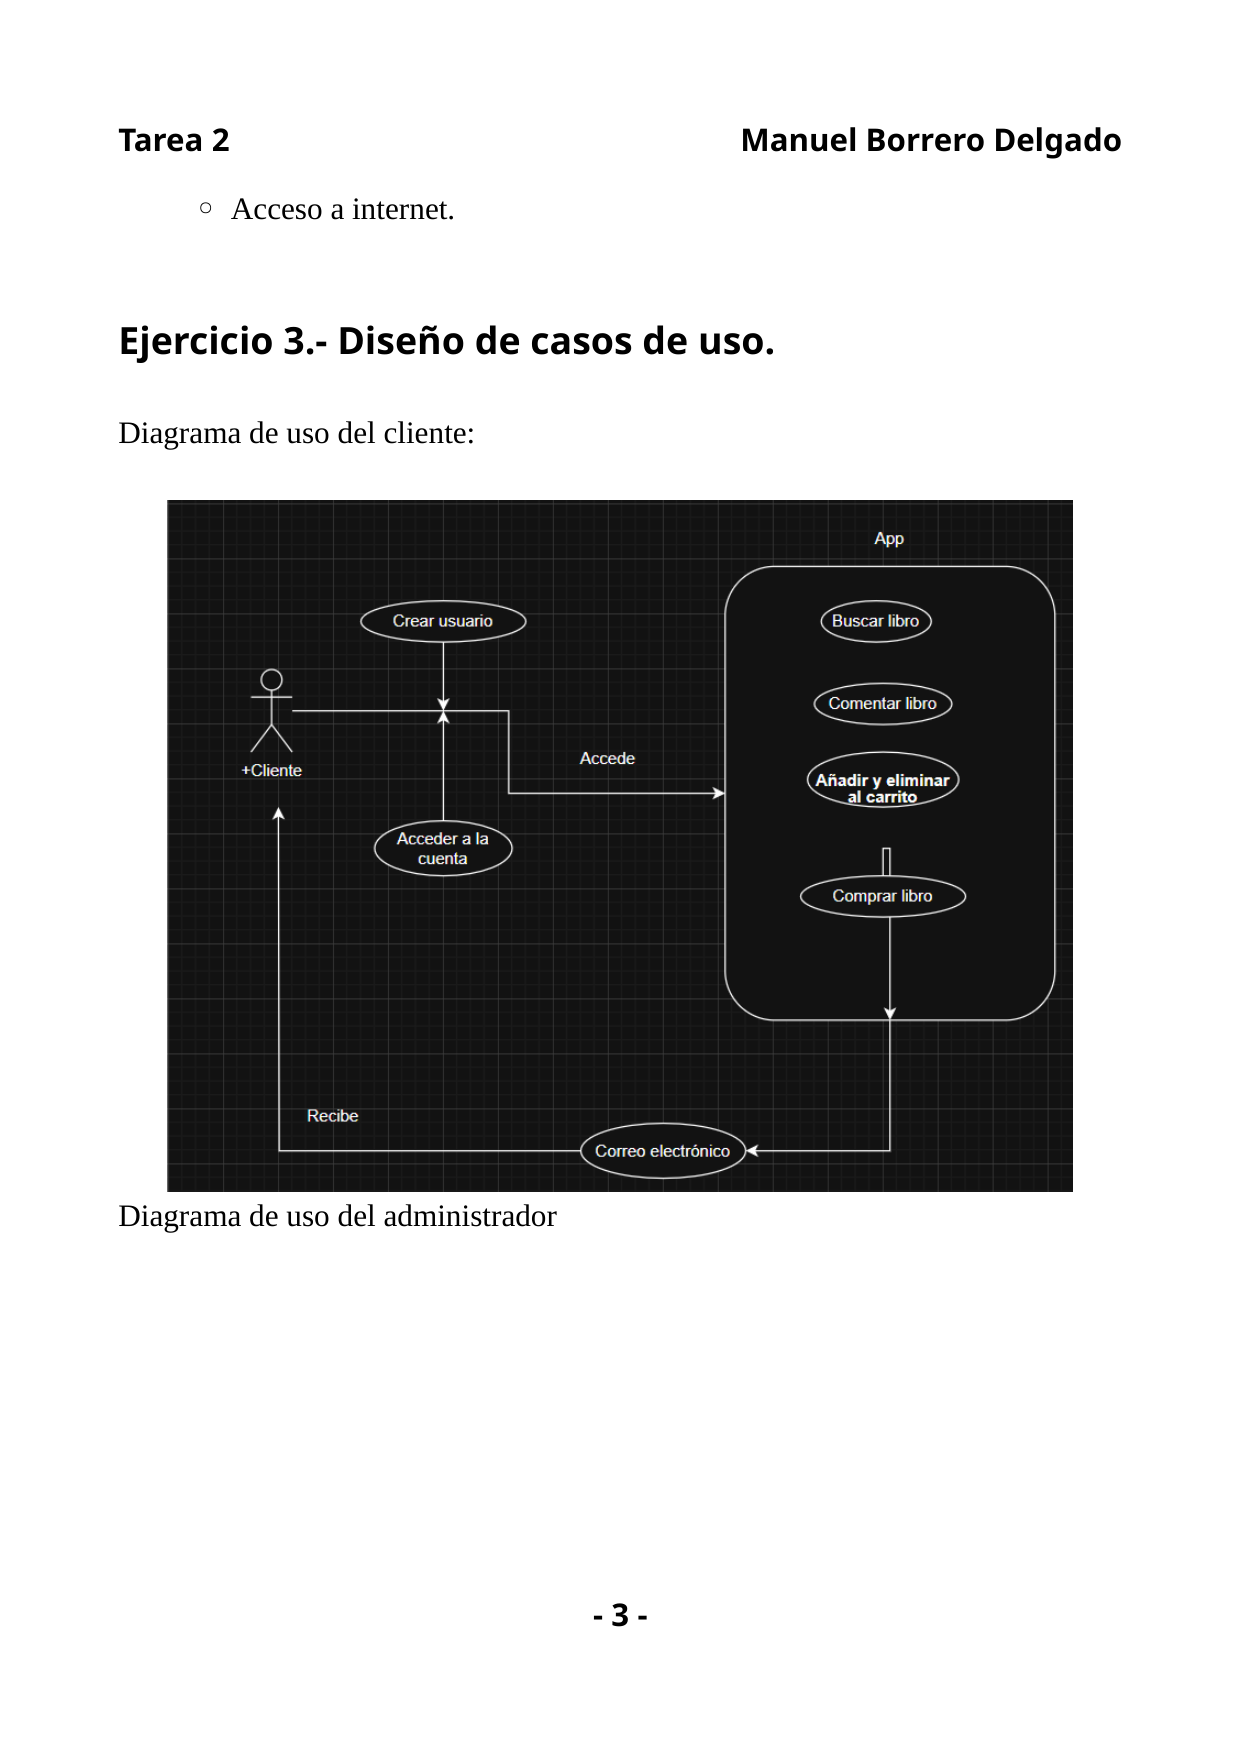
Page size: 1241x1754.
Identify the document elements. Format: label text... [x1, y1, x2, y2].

text Ejercicio 3.- Diseño de casos de uso. [118, 314, 1122, 365]
text Diagrama de uso del administrador [118, 1044, 1122, 1233]
picture [167, 500, 1073, 1192]
text Diagrama de uso del cliente: [118, 414, 1122, 450]
list Acceso a internet. [193, 190, 1122, 226]
